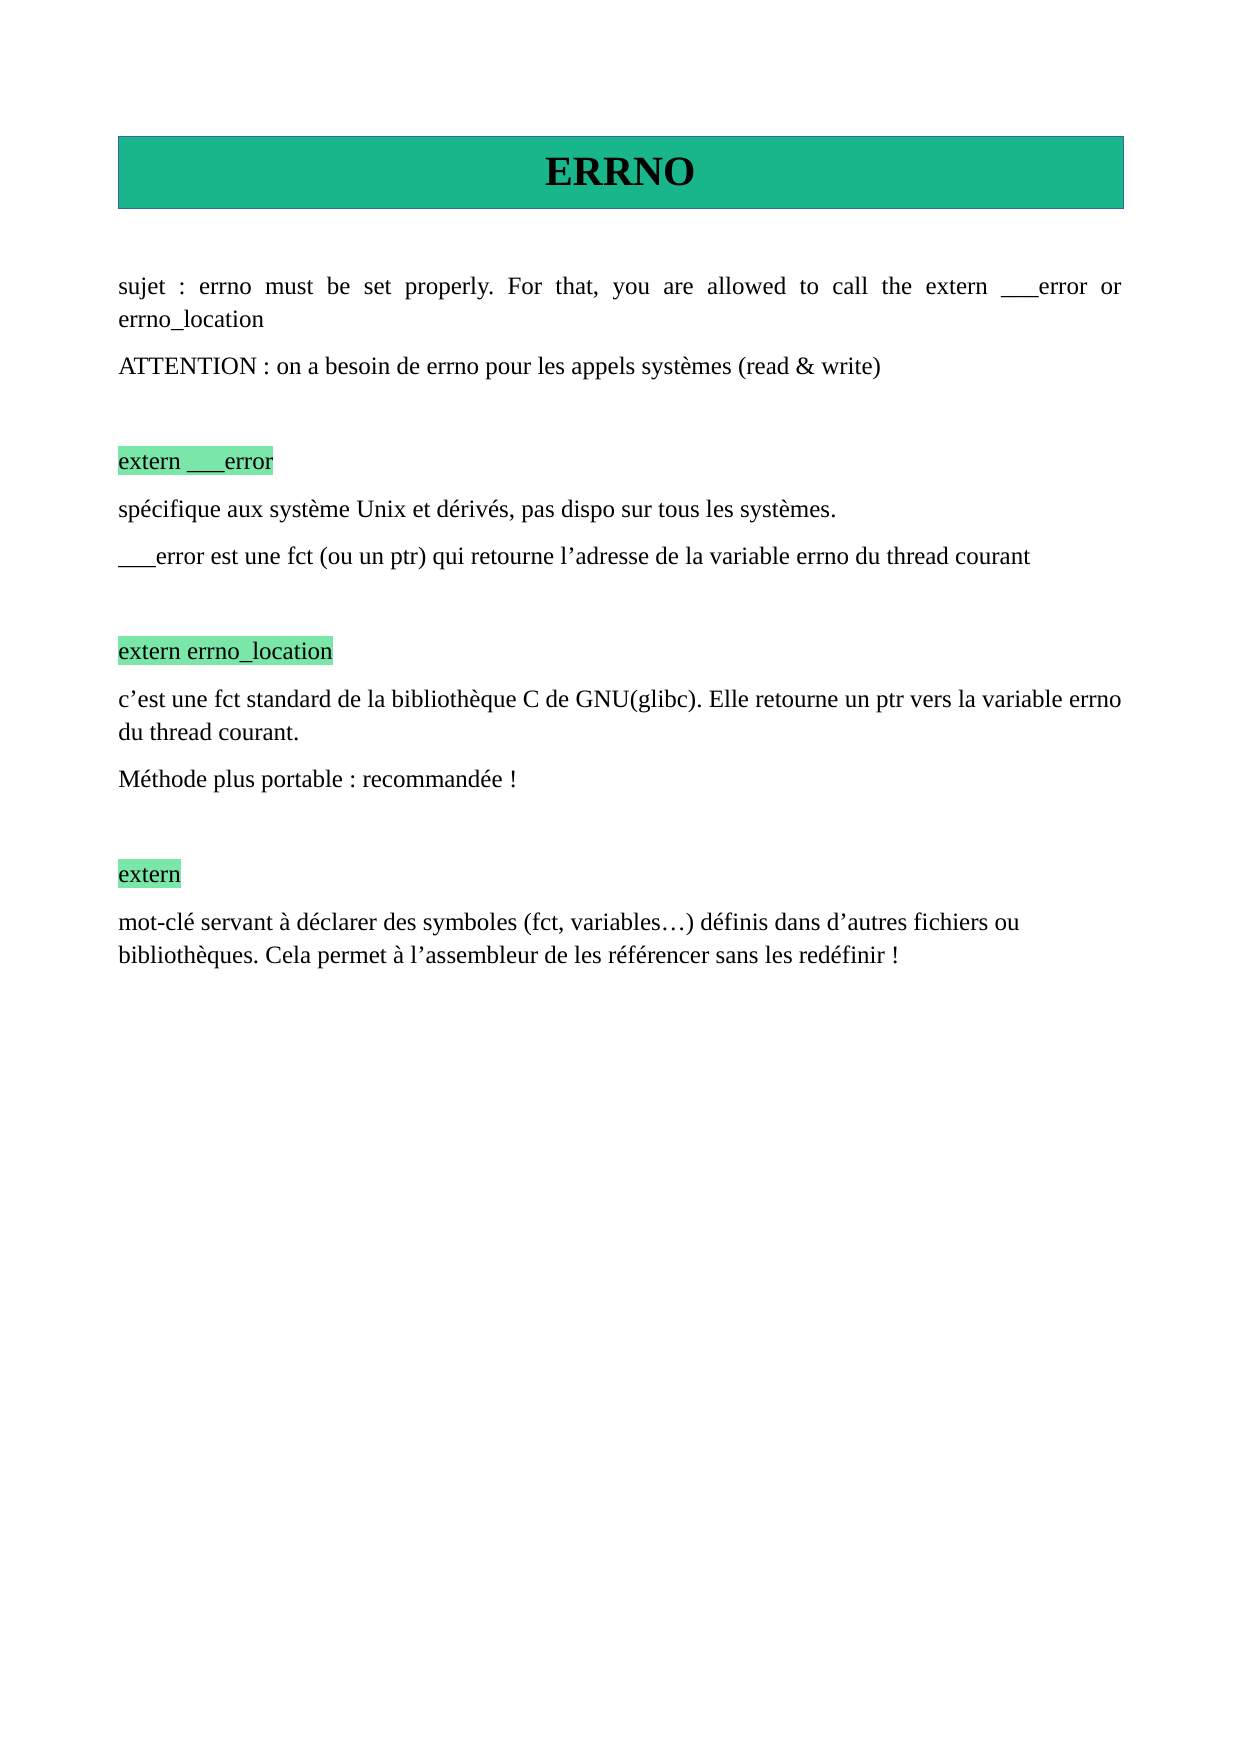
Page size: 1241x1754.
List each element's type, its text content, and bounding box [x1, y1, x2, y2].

text extern errno_location [118, 636, 1122, 665]
text spécifique aux système Unix et dérivés, pas dispo sur tous les systèmes. [118, 494, 1122, 522]
text ATTENTION : on a besoin de errno pour les appels systèmes (read & write) [118, 351, 1122, 380]
text Méthode plus portable : recommandée ! [118, 764, 1122, 793]
text ___error est une fct (ou un ptr) qui retourne l’adresse de la variable errno du thread courant [118, 541, 1122, 570]
text extern ___error [118, 446, 1122, 475]
text mot-clé servant à déclarer des symboles (fct, variables…) définis dans d’autres fichiers ou bibliothèques. Cela permet à l’assembleur de les référencer sans les redéfinir ! [118, 907, 1122, 968]
text c’est une fct standard de la bibliothèque C de GNU(glibc). Elle retourne un ptr vers la variable errno du thread courant. [118, 684, 1122, 746]
text extern [118, 859, 1122, 888]
text sujet : errno must be set properly. For that, you are allowed to call the extern ___error or errno_location [118, 271, 1122, 332]
